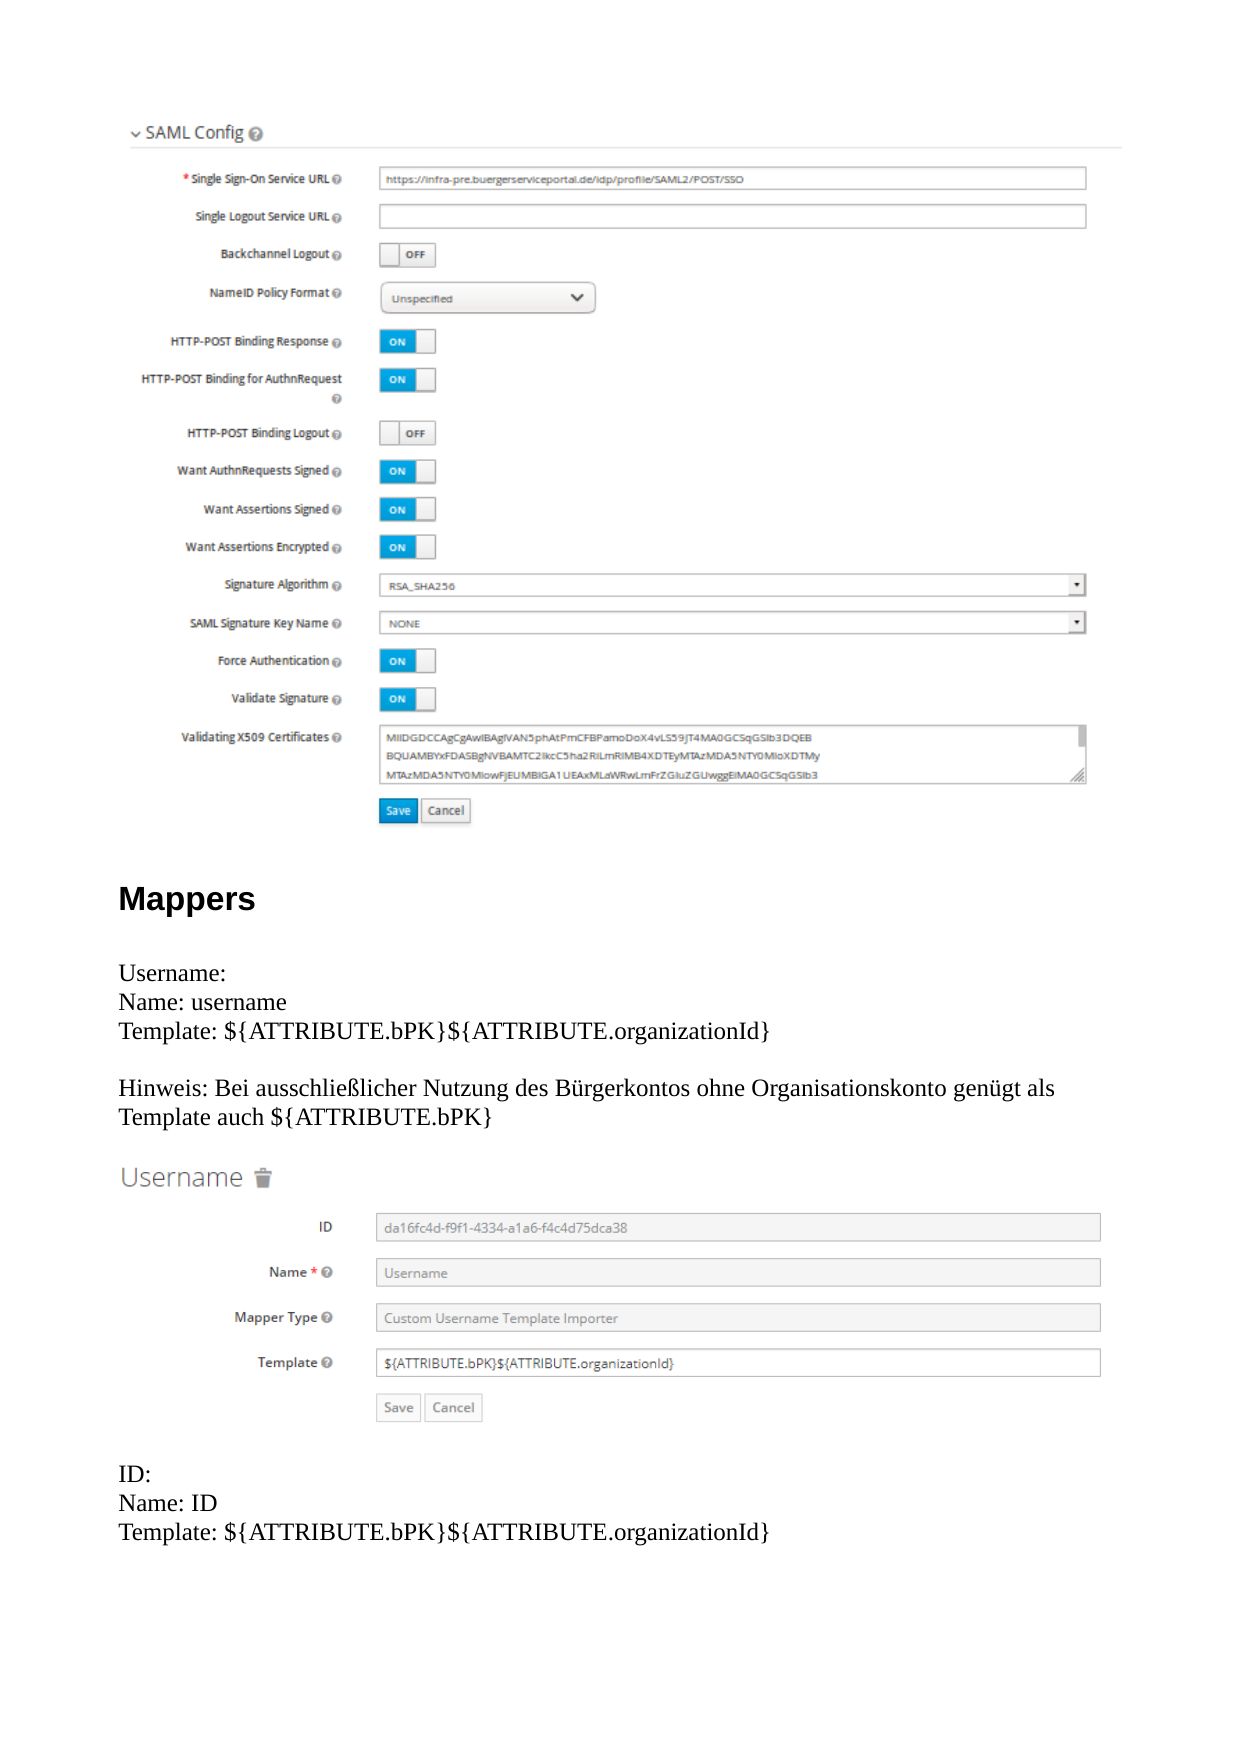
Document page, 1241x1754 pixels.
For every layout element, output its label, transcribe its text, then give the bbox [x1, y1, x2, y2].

picture [118, 1159, 1123, 1431]
text Template: ${ATTRIBUTE.bPK}${ATTRIBUTE.organizationId} [118, 1016, 1122, 1045]
text Username: [118, 958, 1122, 987]
text Template: ${ATTRIBUTE.bPK}${ATTRIBUTE.organizationId} [118, 1517, 1122, 1546]
text Name: ID [118, 1488, 1122, 1517]
text Hinweis: Bei ausschließlicher Nutzung des Bürgerkontos ohne Organisationskonto genügt als Template auch ${ATTRIBUTE.bPK} [118, 1073, 1122, 1131]
text ID: [118, 1459, 1122, 1488]
subtitle Mappers [118, 879, 1122, 917]
text Name: username [118, 987, 1122, 1016]
picture [118, 118, 1123, 829]
